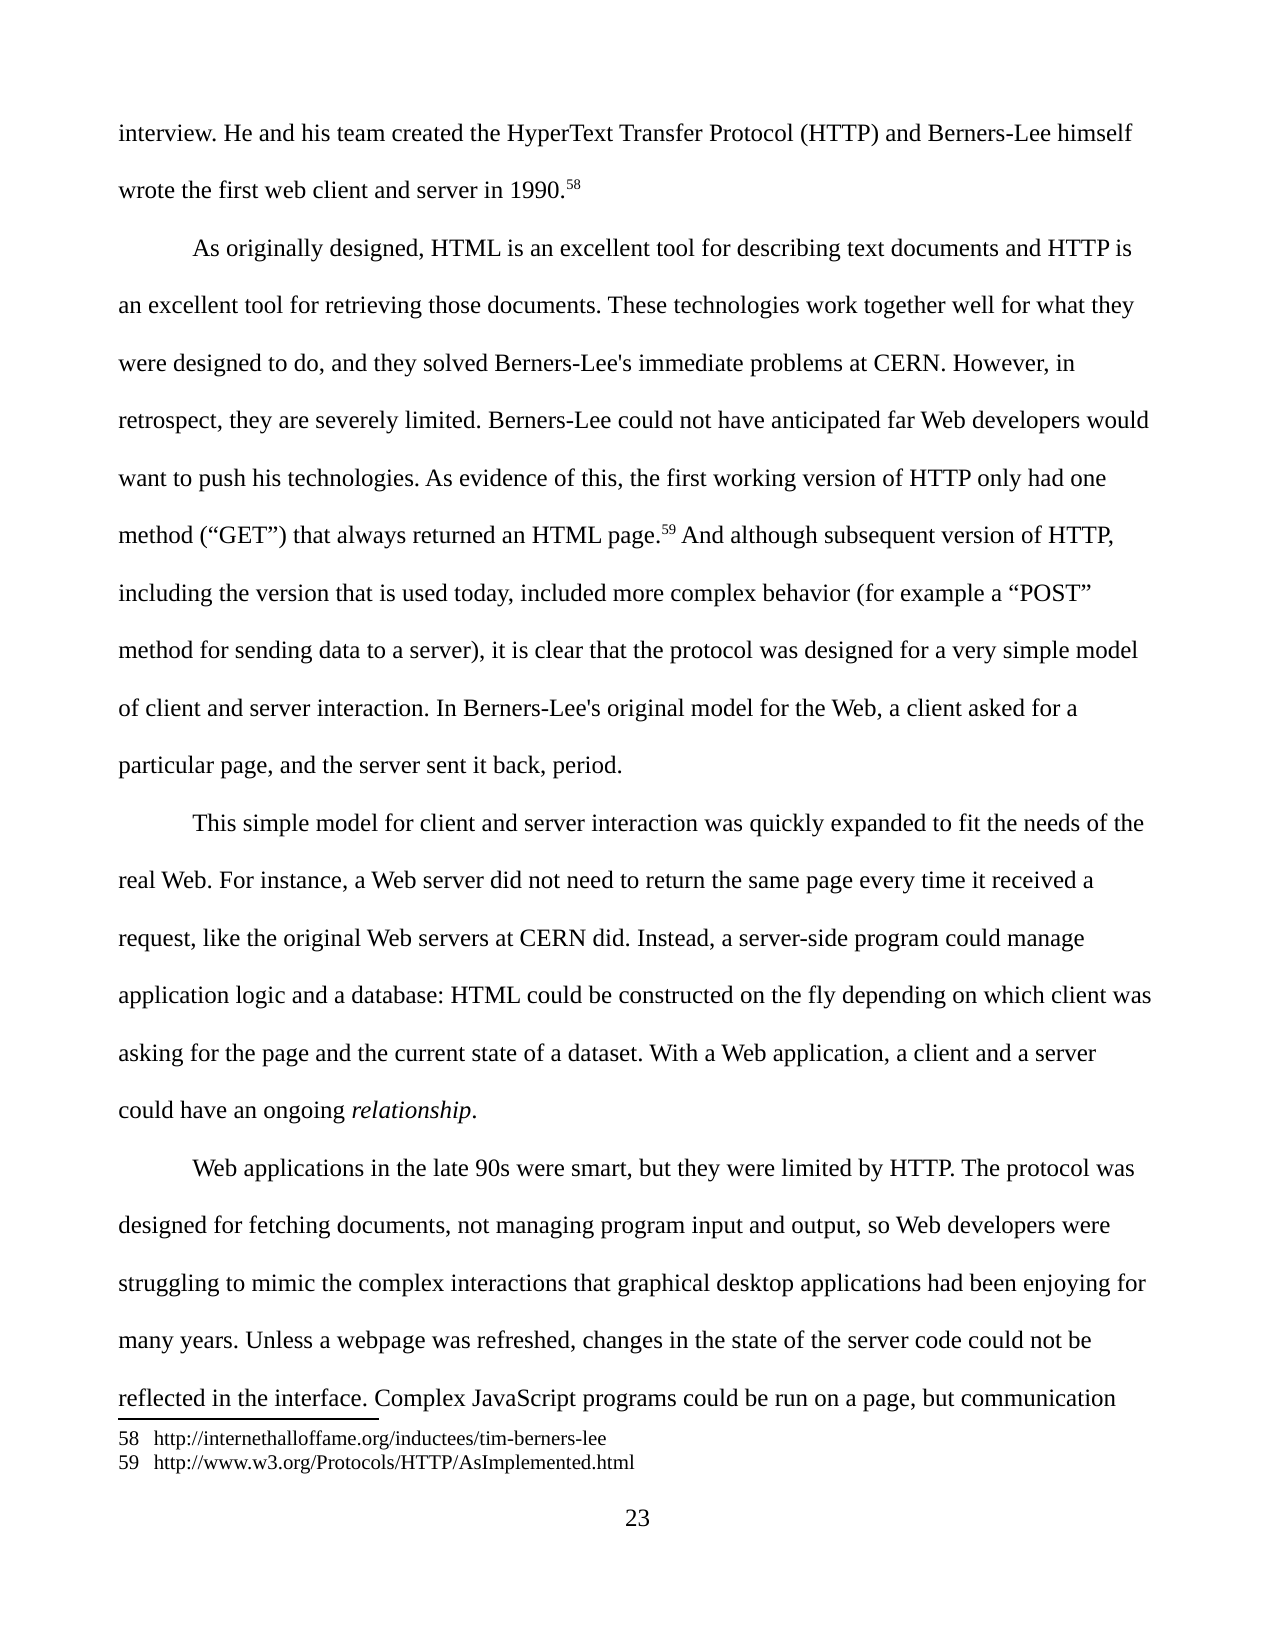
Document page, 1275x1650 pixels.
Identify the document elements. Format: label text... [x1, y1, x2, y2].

text interview. He and his team created the HyperText Transfer Protocol (HTTP) and Berners-Lee himself wrote the first web client and server in 1990. [118, 118, 1157, 204]
text http://www.w3.org/Protocols/HTTP/AsImplemented.html [118, 1449, 1157, 1474]
text This simple model for client and server interaction was quickly expanded to fit the needs of the real Web. For instance, a Web server did not need to return the same page every time it received a request, like the original Web servers at CERN did. Instead, a server-side program could manage application logic and a database: HTML could be constructed on the fly depending on which client was asking for the page and the current state of a dataset. With a Web application, a client and a server could have an ongoing relationship. [118, 808, 1157, 1124]
text Web applications in the late 90s were smart, but they were limited by HTTP. The protocol was designed for fetching documents, not managing program input and output, so Web developers were struggling to mimic the complex interactions that graphical desktop applications had been enjoying for many years. Unless a webpage was refreshed, changes in the state of the server code could not be reflected in the interface. Complex JavaScript programs could be run on a page, but communication [118, 1153, 1157, 1412]
text As originally designed, HTML is an excellent tool for describing text documents and HTTP is an excellent tool for retrieving those documents. These technologies work together well for what they were designed to do, and they solved Berners-Lee's immediate problems at CERN. However, in retrospect, they are severely limited. Berners-Lee could not have anticipated far Web developers would want to push his technologies. As evidence of this, the first working version of HTTP only had one method (“GET”) that always returned an HTML page. And although subsequent version of HTTP, including the version that is used today, included more complex behavior (for example a “POST” method for sending data to a server), it is clear that the protocol was designed for a very simple model of client and server interaction. In Berners-Lee's original model for the Web, a client asked for a particular page, and the server sent it back, period. [118, 233, 1157, 779]
text http://internethalloffame.org/inductees/tim-berners-lee [118, 1426, 1157, 1449]
